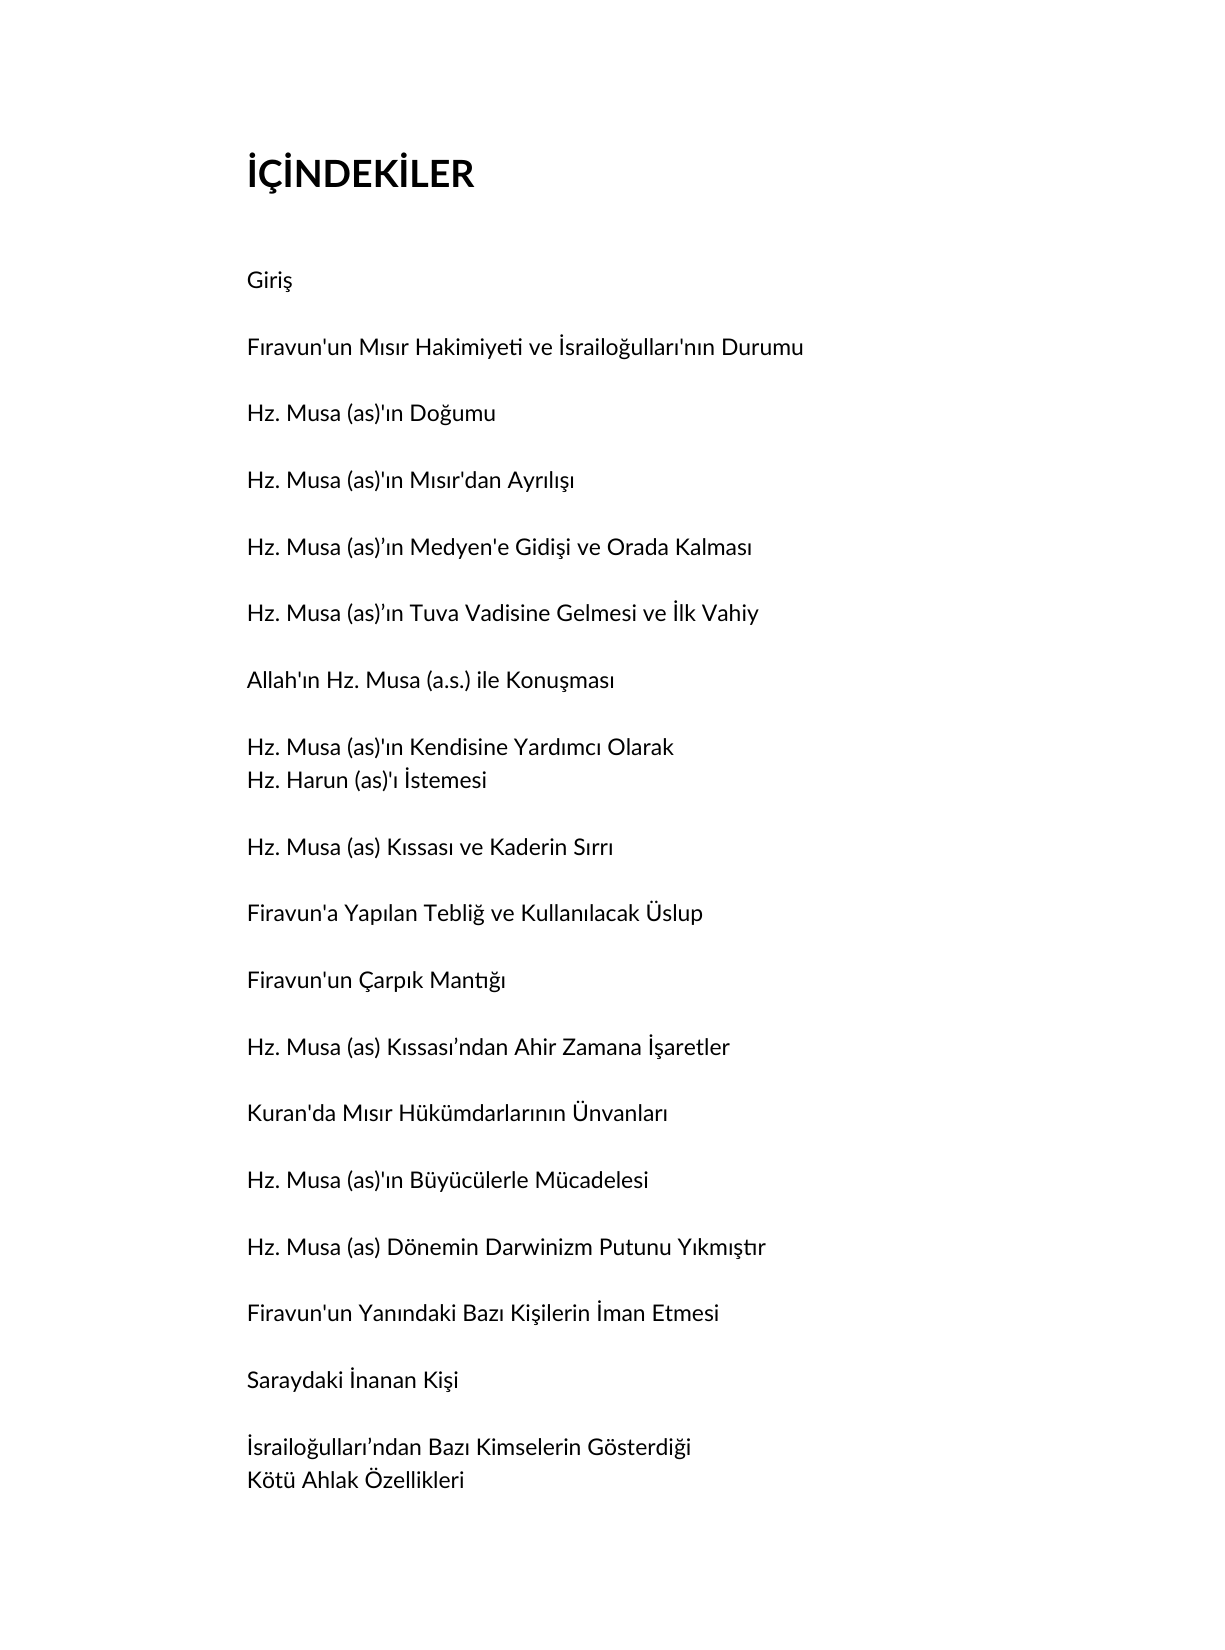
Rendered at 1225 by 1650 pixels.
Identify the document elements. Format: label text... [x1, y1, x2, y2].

text Allah'ın Hz. Musa (a.s.) ile Konuşması [187, 662, 1020, 695]
text Hz. Musa (as)’ın Tuva Vadisine Gelmesi ve İlk Vahiy [187, 595, 1020, 628]
text Firavun'un Yanındaki Bazı Kişilerin İman Etmesi [187, 1295, 1020, 1328]
text Hz. Musa (as) Kıssası’ndan Ahir Zamana İşaretler [187, 1028, 1020, 1062]
text Hz. Musa (as)'ın Mısır'dan Ayrılışı [187, 462, 1020, 495]
text Hz. Harun (as)'ı İstemesi [187, 762, 1020, 795]
text İsrailoğulları’ndan Bazı Kimselerin Gösterdiği [187, 1428, 1020, 1462]
text Hz. Musa (as) Dönemin Darwinizm Putunu Yıkmıştır [187, 1228, 1020, 1262]
text Kötü Ahlak Özellikleri [187, 1462, 1020, 1495]
text Firavun'a Yapılan Tebliğ ve Kullanılacak Üslup [187, 895, 1020, 928]
text İÇİNDEKİLER [187, 150, 1020, 195]
text Saraydaki İnanan Kişi [187, 1362, 1020, 1395]
text Kuran'da Mısır Hükümdarlarının Ünvanları [187, 1095, 1020, 1128]
text Hz. Musa (as)’ın Medyen'e Gidişi ve Orada Kalması [187, 528, 1020, 562]
text Hz. Musa (as)'ın Kendisine Yardımcı Olarak [187, 728, 1020, 762]
text Hz. Musa (as) Kıssası ve Kaderin Sırrı [187, 828, 1020, 862]
text Firavun'un Çarpık Mantığı [187, 962, 1020, 995]
text Fıravun'un Mısır Hakimiyeti ve İsrailoğulları'nın Durumu [187, 328, 1020, 362]
text Giriş [187, 262, 1020, 295]
text Hz. Musa (as)'ın Doğumu [187, 395, 1020, 428]
text Hz. Musa (as)'ın Büyücülerle Mücadelesi [187, 1162, 1020, 1195]
